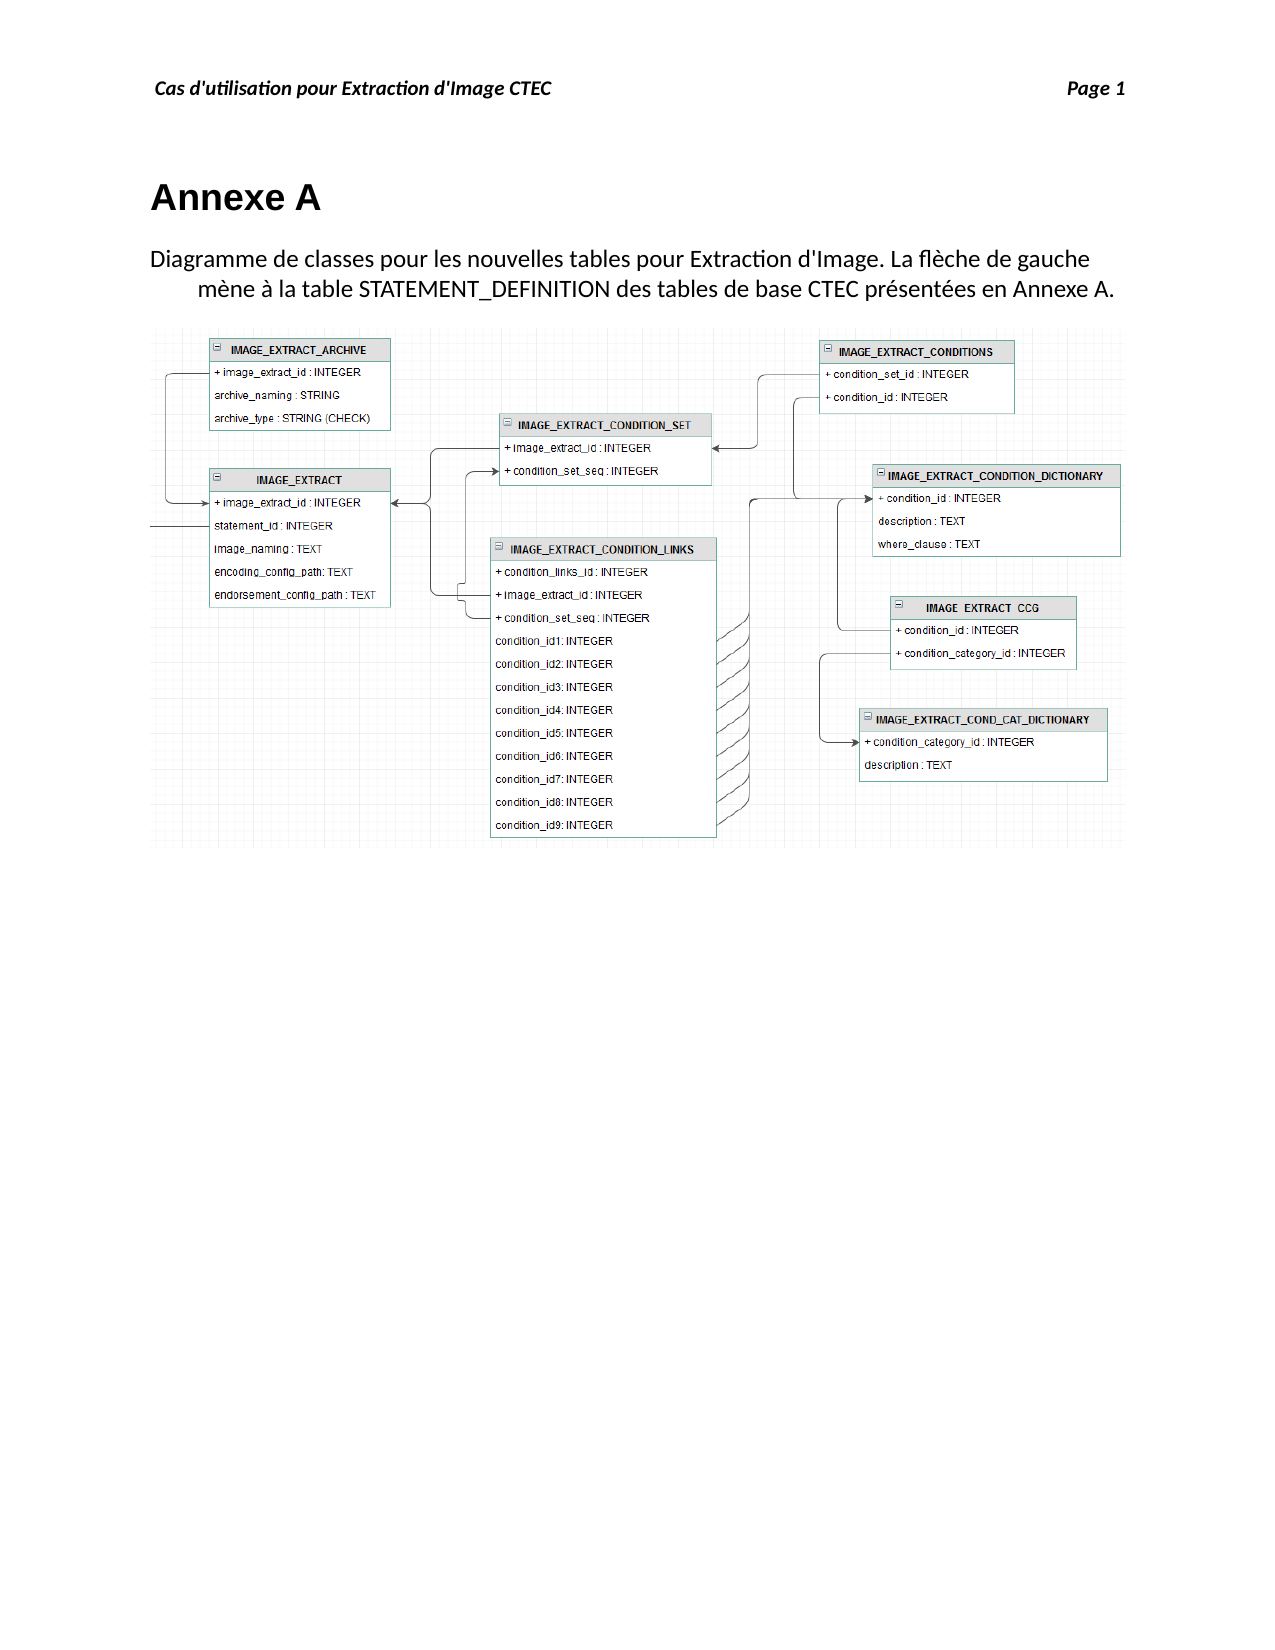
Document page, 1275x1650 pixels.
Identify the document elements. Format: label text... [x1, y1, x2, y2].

text Diagramme de classes pour les nouvelles tables pour Extraction d'Image. La flèche de gauche mène à la table STATEMENT_DEFINITION des tables de base CTEC présentées en Annexe A. [150, 243, 1125, 304]
picture [150, 328, 1125, 848]
subtitle Annexe A [150, 175, 1125, 218]
